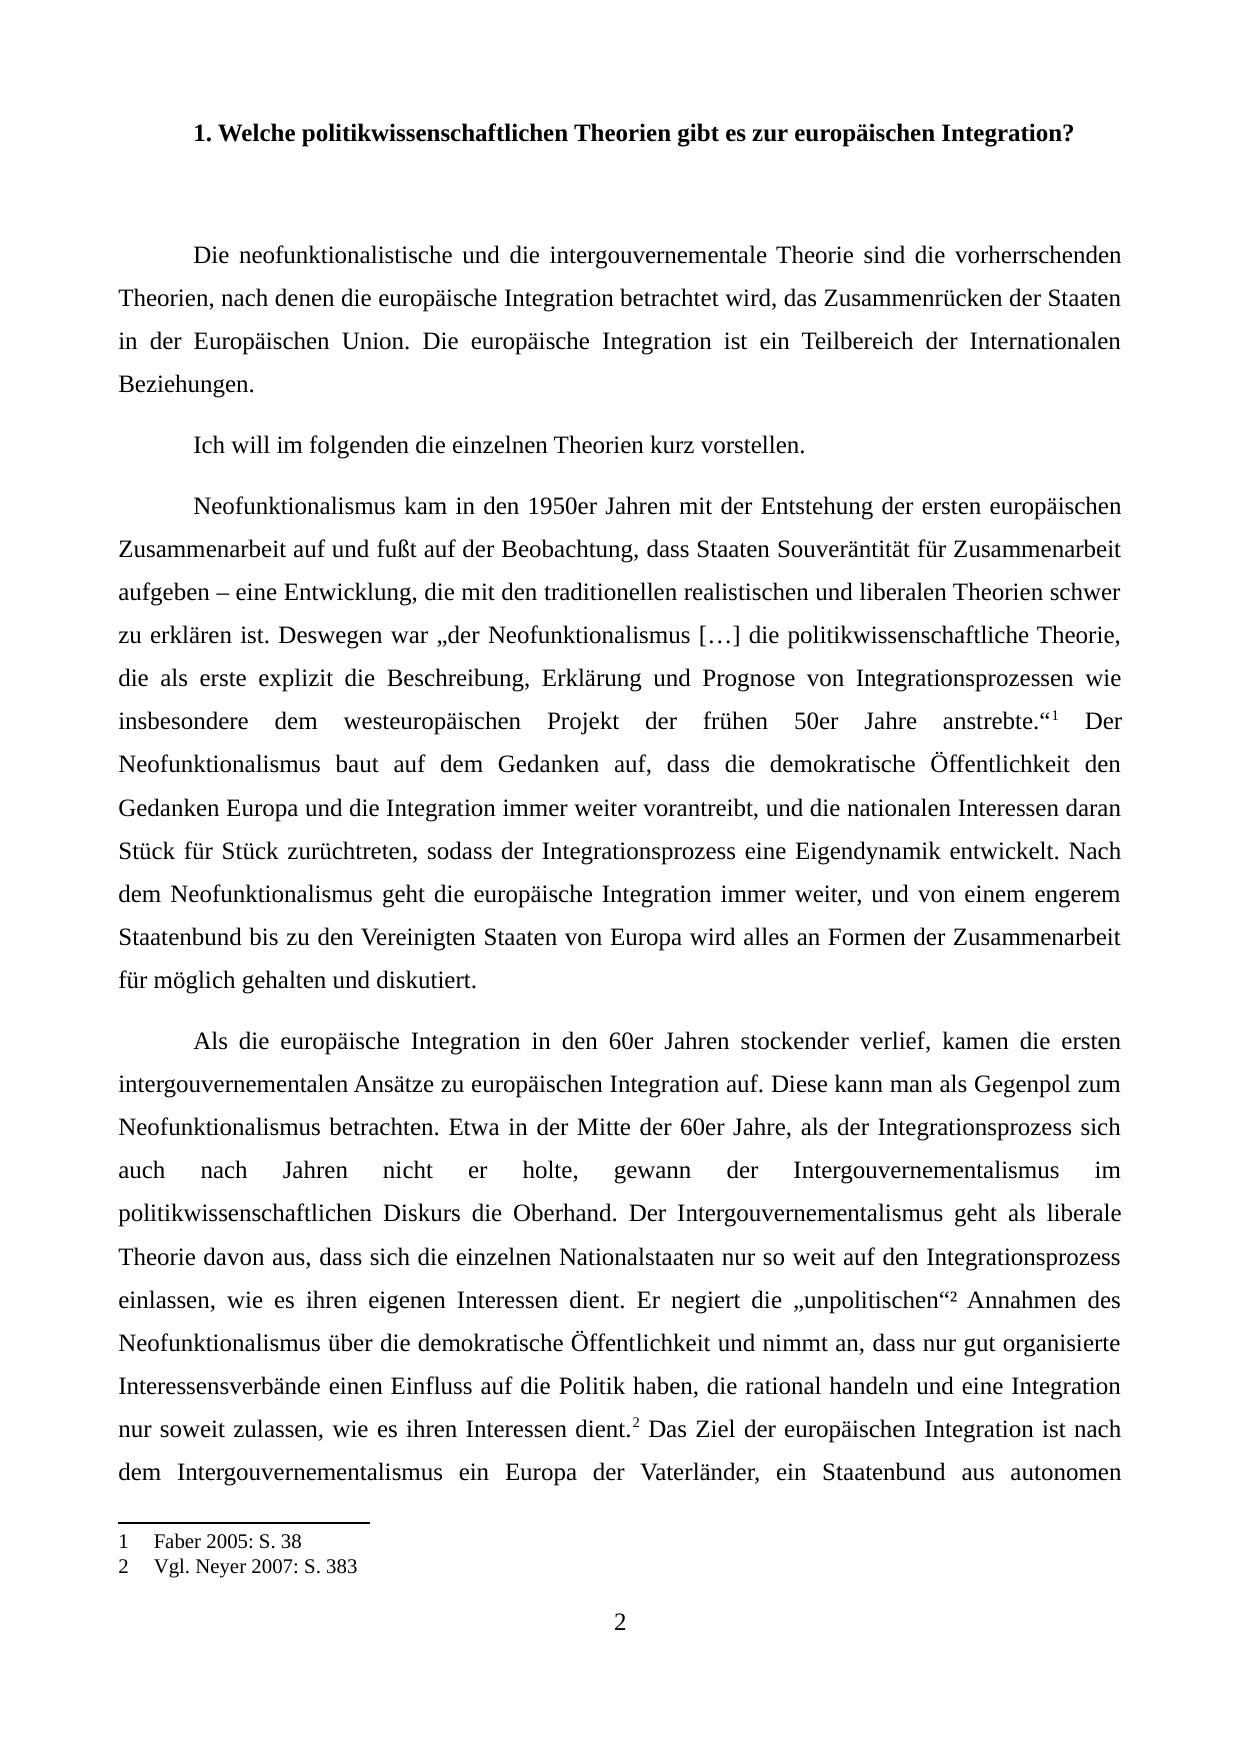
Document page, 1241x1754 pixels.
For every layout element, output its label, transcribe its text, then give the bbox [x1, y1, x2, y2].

text Neofunktionalismus kam in den 1950er Jahren mit der Entstehung der ersten europäischen Zusammenarbeit auf und fußt auf der Beobachtung, dass Staaten Souveräntität für Zusammenarbeit aufgeben – eine Entwicklung, die mit den traditionellen realistischen und liberalen Theorien schwer zu erklären ist. Deswegen war „der Neofunktionalismus […] die politikwissenschaftliche Theorie, die als erste explizit die Beschreibung, Erklärung und Prognose von Integrationsprozessen wie insbesondere dem westeuropäischen Projekt der frühen 50er Jahre anstrebte.“ Der Neofunktionalismus baut auf dem Gedanken auf, dass die demokratische Öffentlichkeit den Gedanken Europa und die Integration immer weiter vorantreibt, und die nationalen Interessen daran Stück für Stück zurüchtreten, sodass der Integrationsprozess eine Eigendynamik entwickelt. Nach dem Neofunktionalismus geht die europäische Integration immer weiter, und von einem engerem Staatenbund bis zu den Vereinigten Staaten von Europa wird alles an Formen der Zusammenarbeit für möglich gehalten und diskutiert. [118, 491, 1122, 994]
text Faber 2005: S. 38 [118, 1529, 1122, 1553]
text Ich will im folgenden die einzelnen Theorien kurz vorstellen. [118, 430, 1122, 459]
text Als die europäische Integration in den 60er Jahren stockender verlief, kamen die ersten intergouvernementalen Ansätze zu europäischen Integration auf. Diese kann man als Gegenpol zum Neofunktionalismus betrachten. Etwa in der Mitte der 60er Jahre, als der Integrationsprozess sich auch nach Jahren nicht er holte, gewann der Intergouvernementalismus im politikwissenschaftlichen Diskurs die Oberhand. Der Intergouvernementalismus geht als liberale Theorie davon aus, dass sich die einzelnen Nationalstaaten nur so weit auf den Integrationsprozess einlassen, wie es ihren eigenen Interessen dient. Er negiert die „unpolitischen“² Annahmen des Neofunktionalismus über die demokratische Öffentlichkeit und nimmt an, dass nur gut organisierte Interessensverbände einen Einfluss auf die Politik haben, die rational handeln und eine Integration nur soweit zulassen, wie es ihren Interessen dient. Das Ziel der europäischen Integration ist nach dem Intergouvernementalismus ein Europa der Vaterländer, ein Staatenbund aus autonomen [118, 1026, 1122, 1486]
text Die neofunktionalistische und die intergouvernementale Theorie sind die vorherrschenden Theorien, nach denen die europäische Integration betrachtet wird, das Zusammenrücken der Staaten in der Europäischen Union. Die europäische Integration ist ein Teilbereich der Internationalen Beziehungen. [118, 240, 1122, 398]
text 1. Welche politikwissenschaftlichen Theorien gibt es zur europäischen Integration? [118, 118, 1122, 147]
text Vgl. Neyer 2007: S. 383 [118, 1553, 1122, 1578]
